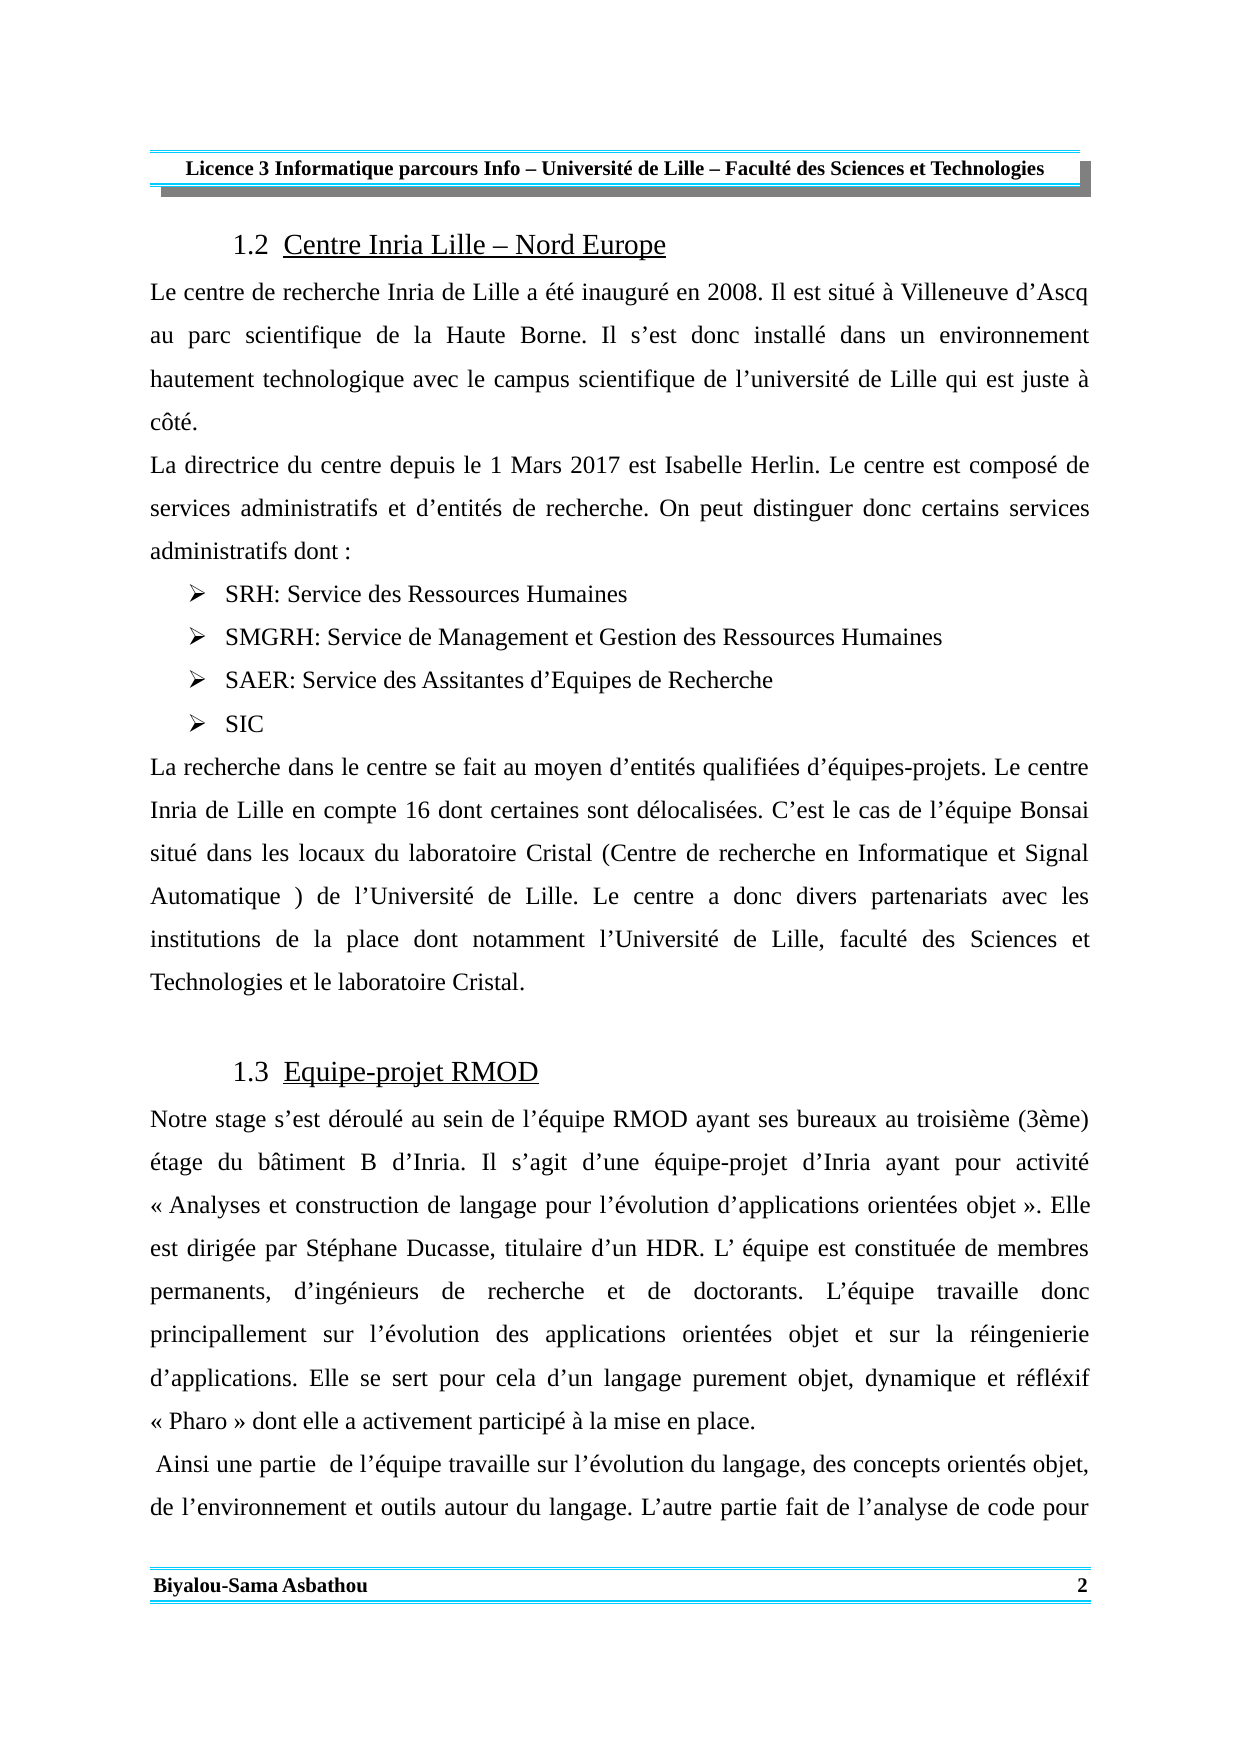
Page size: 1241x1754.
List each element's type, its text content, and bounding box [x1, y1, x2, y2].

list SAER: Service des Assitantes d’Equipes de Recherche [187, 666, 1091, 694]
list SRH: Service des Ressources Humaines [187, 579, 1091, 608]
text La recherche dans le centre se fait au moyen d’entités qualifiées d’équipes-projets. Le centre Inria de Lille en compte 16 dont certaines sont délocalisées. C’est le cas de l’équipe Bonsai situé dans les locaux du laboratoire Cristal (Centre de recherche en Informatique et Signal Automatique ) de l’Université de Lille. Le centre a donc divers partenariats avec les institutions de la place dont notamment l’Université de Lille, faculté des Sciences et Technologies et le laboratoire Cristal. [150, 752, 1091, 996]
list SMGRH: Service de Management et Gestion des Ressources Humaines [187, 622, 1091, 651]
text Notre stage s’est déroulé au sein de l’équipe RMOD ayant ses bureaux au troisième (3ème) étage du bâtiment B d’Inria. Il s’agit d’une équipe-projet d’Inria ayant pour activité « Analyses et construction de langage pour l’évolution d’applications orientées objet ». Elle est dirigée par Stéphane Ducasse, titulaire d’un HDR. L’ équipe est constituée de membres permanents, d’ingénieurs de recherche et de doctorants. L’équipe travaille donc principallement sur l’évolution des applications orientées objet et sur la réingenierie d’applications. Elle se sert pour cela d’un langage purement objet, dynamique et réfléxif « Pharo » dont elle a activement participé à la mise en place. [150, 1104, 1091, 1434]
list Centre Inria Lille – Nord Europe [225, 227, 1091, 261]
list SIC [187, 709, 1091, 737]
text Ainsi une partie de l’équipe travaille sur l’évolution du langage, des concepts orientés objet, de l’environnement et outils autour du langage. L’autre partie fait de l’analyse de code pour [150, 1449, 1091, 1521]
text La directrice du centre depuis le 1 Mars 2017 est Isabelle Herlin. Le centre est composé de services administratifs et d’entités de recherche. On peut distinguer donc certains services administratifs dont : [150, 450, 1091, 565]
text Le centre de recherche Inria de Lille a été inauguré en 2008. Il est situé à Villeneuve d’Ascq au parc scientifique de la Haute Borne. Il s’est donc installé dans un environnement hautement technologique avec le campus scientifique de l’université de Lille qui est juste à côté. [150, 277, 1091, 436]
list Equipe-projet RMOD [225, 1054, 1091, 1087]
